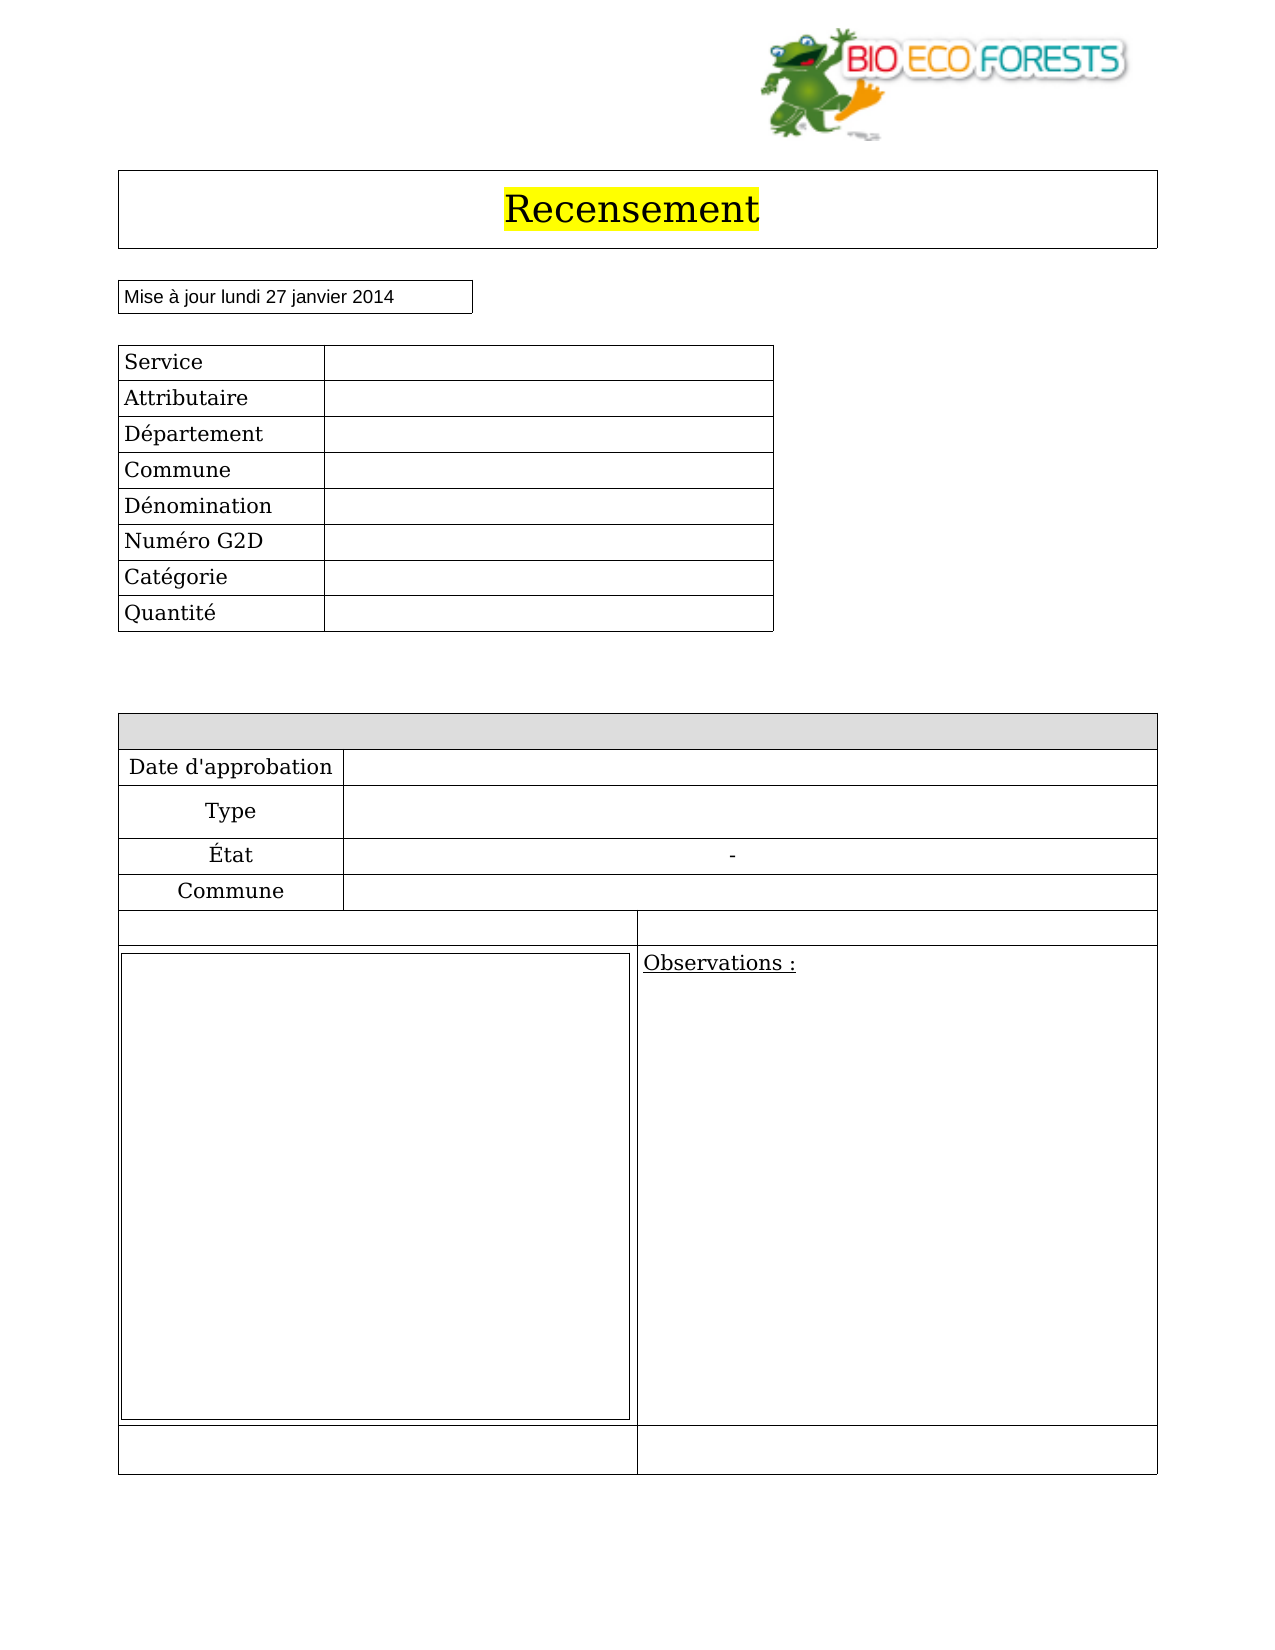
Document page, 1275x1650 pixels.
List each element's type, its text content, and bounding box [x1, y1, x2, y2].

table_cell Département [119, 417, 324, 452]
table_cell [637, 1475, 1157, 1601]
table_cell Dénomination [119, 489, 324, 524]
table_cell Catégorie [119, 561, 324, 595]
table_cell <rec.commune.name> [325, 453, 773, 488]
picture [760, 28, 1134, 141]
table_cell [638, 1426, 1157, 1474]
table_cell <ser.commune.name> [344, 875, 1157, 909]
table_cell <rec.quantite> [325, 596, 773, 631]
table_cell [119, 946, 637, 1425]
table_cell </for> [119, 1426, 637, 1474]
table_cell Commune [119, 453, 324, 488]
table_cell <rec.categorie> [325, 561, 773, 595]
table_cell [118, 1475, 637, 1601]
table_cell <ser.etat.name> - <ser.etat.lib_long> [344, 839, 1157, 873]
table_header Mise à jour lundi 27 janvier 2014 [119, 281, 472, 313]
table_cell <ser.dateApprobation> [344, 750, 1157, 785]
table_cell <rec.numero> [325, 525, 773, 559]
table_cell <rec.attributaire> [325, 381, 773, 416]
table_cell Attributaire [119, 381, 324, 416]
table_cell <rec.commune.dep.name> [325, 417, 773, 452]
table_header <for each="ser in rec.servitude"> [118, 673, 1157, 713]
table_cell État [119, 839, 343, 873]
table_header Service [119, 346, 324, 380]
table_cell Observations : [638, 946, 1157, 1425]
table_cell <for each="inf in ser.information"> [119, 911, 637, 945]
table_header Recensement [119, 171, 1157, 248]
table_cell <ser.idDocumentUrba> [119, 714, 1157, 749]
table_cell Date d'approbation [119, 750, 343, 785]
table_cell <ser.typeDocument.name> [344, 786, 1157, 837]
table_cell <rec.name> [325, 489, 773, 524]
table_cell Numéro G2D [119, 525, 324, 559]
table_cell [638, 911, 1157, 945]
table_cell Type [119, 786, 343, 837]
table_cell Commune [119, 875, 343, 909]
table_cell Quantité [119, 596, 324, 631]
table_header <rec.service> [325, 346, 773, 380]
